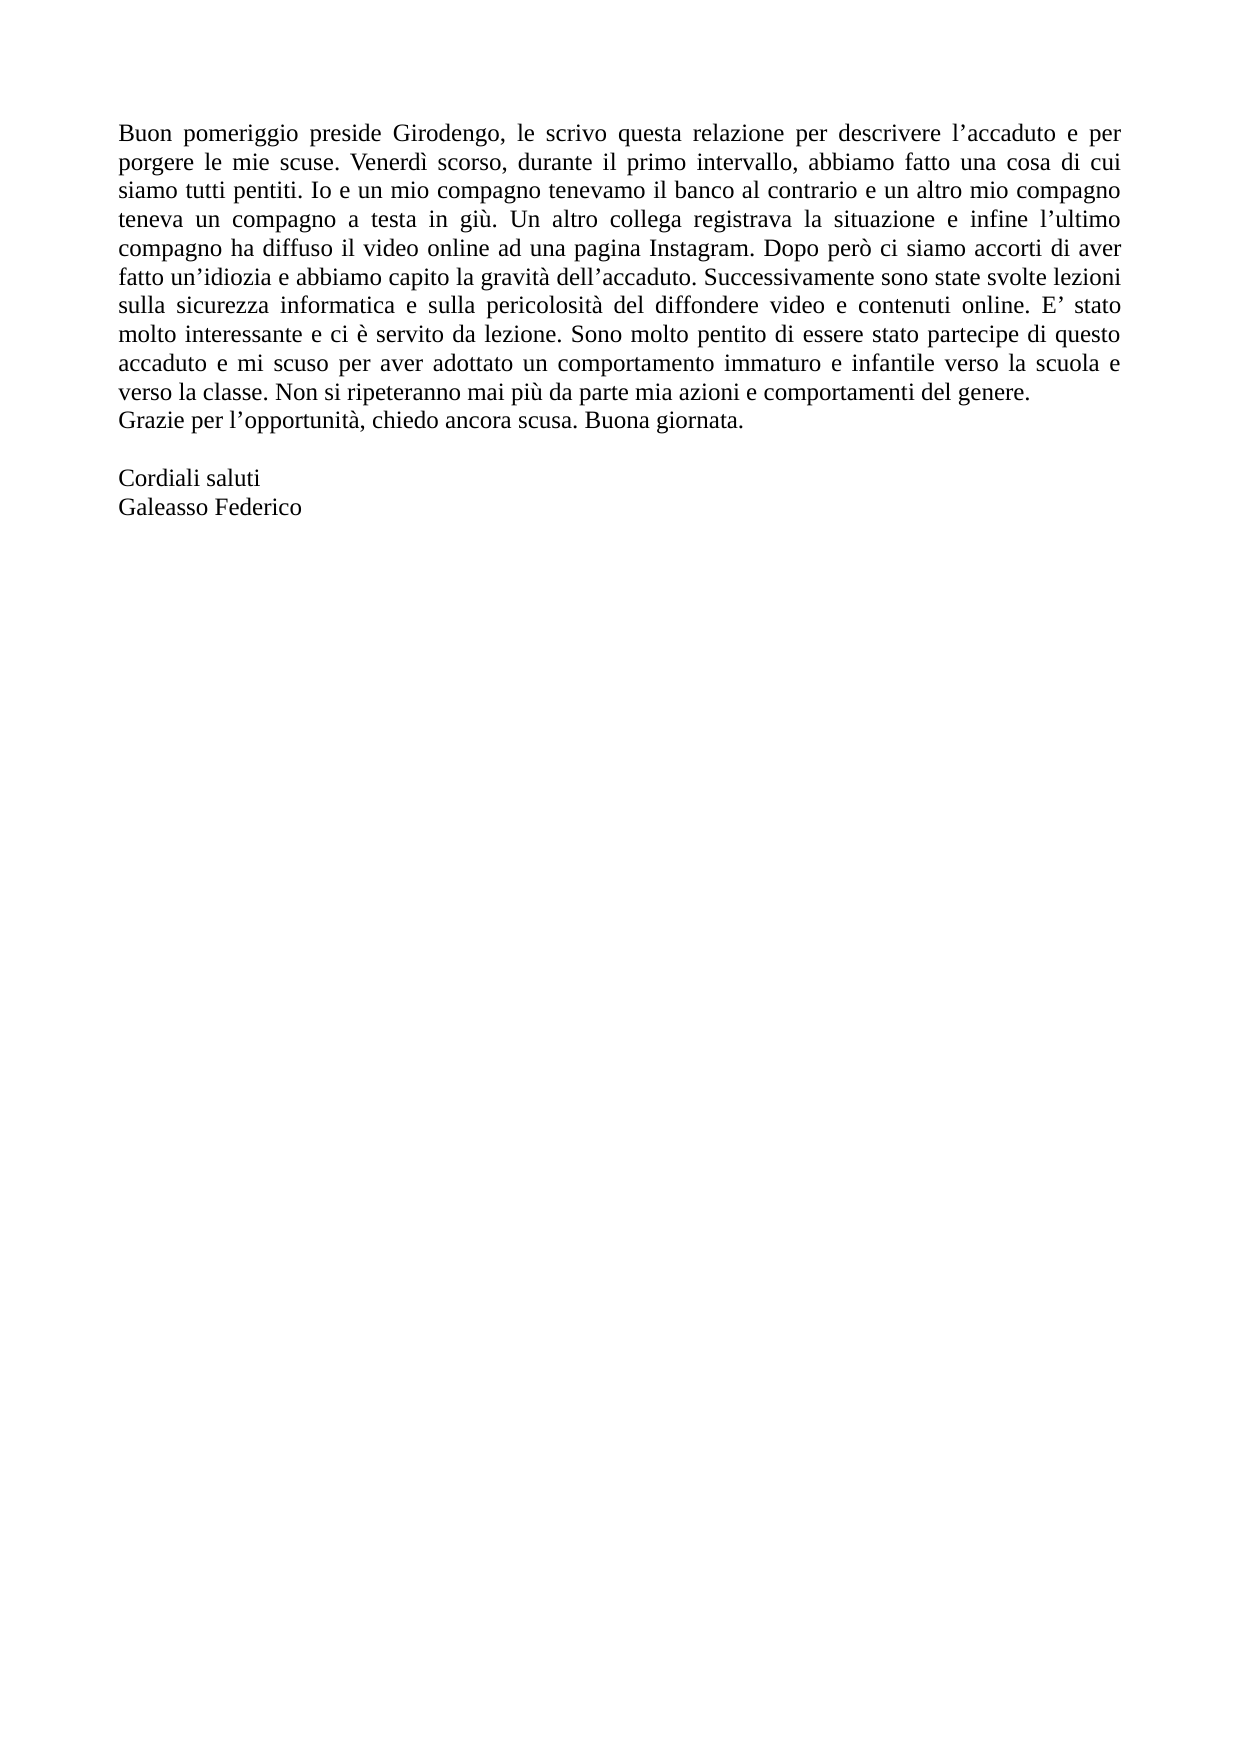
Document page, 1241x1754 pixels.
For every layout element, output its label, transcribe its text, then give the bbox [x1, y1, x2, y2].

text Galeasso Federico [118, 492, 1122, 521]
text Cordiali saluti [118, 463, 1122, 492]
text Grazie per l’opportunità, chiedo ancora scusa. Buona giornata. [118, 406, 1122, 434]
text Buon pomeriggio preside Girodengo, le scrivo questa relazione per descrivere l’accaduto e per porgere le mie scuse. Venerdì scorso, durante il primo intervallo, abbiamo fatto una cosa di cui siamo tutti pentiti. Io e un mio compagno tenevamo il banco al contrario e un altro mio compagno teneva un compagno a testa in giù. Un altro collega registrava la situazione e infine l’ultimo compagno ha diffuso il video online ad una pagina Instagram. Dopo però ci siamo accorti di aver fatto un’idiozia e abbiamo capito la gravità dell’accaduto. Successivamente sono state svolte lezioni sulla sicurezza informatica e sulla pericolosità del diffondere video e contenuti online. E’ stato molto interessante e ci è servito da lezione. Sono molto pentito di essere stato partecipe di questo accaduto e mi scuso per aver adottato un comportamento immaturo e infantile verso la scuola e verso la classe. Non si ripeteranno mai più da parte mia azioni e comportamenti del genere. [118, 118, 1122, 406]
